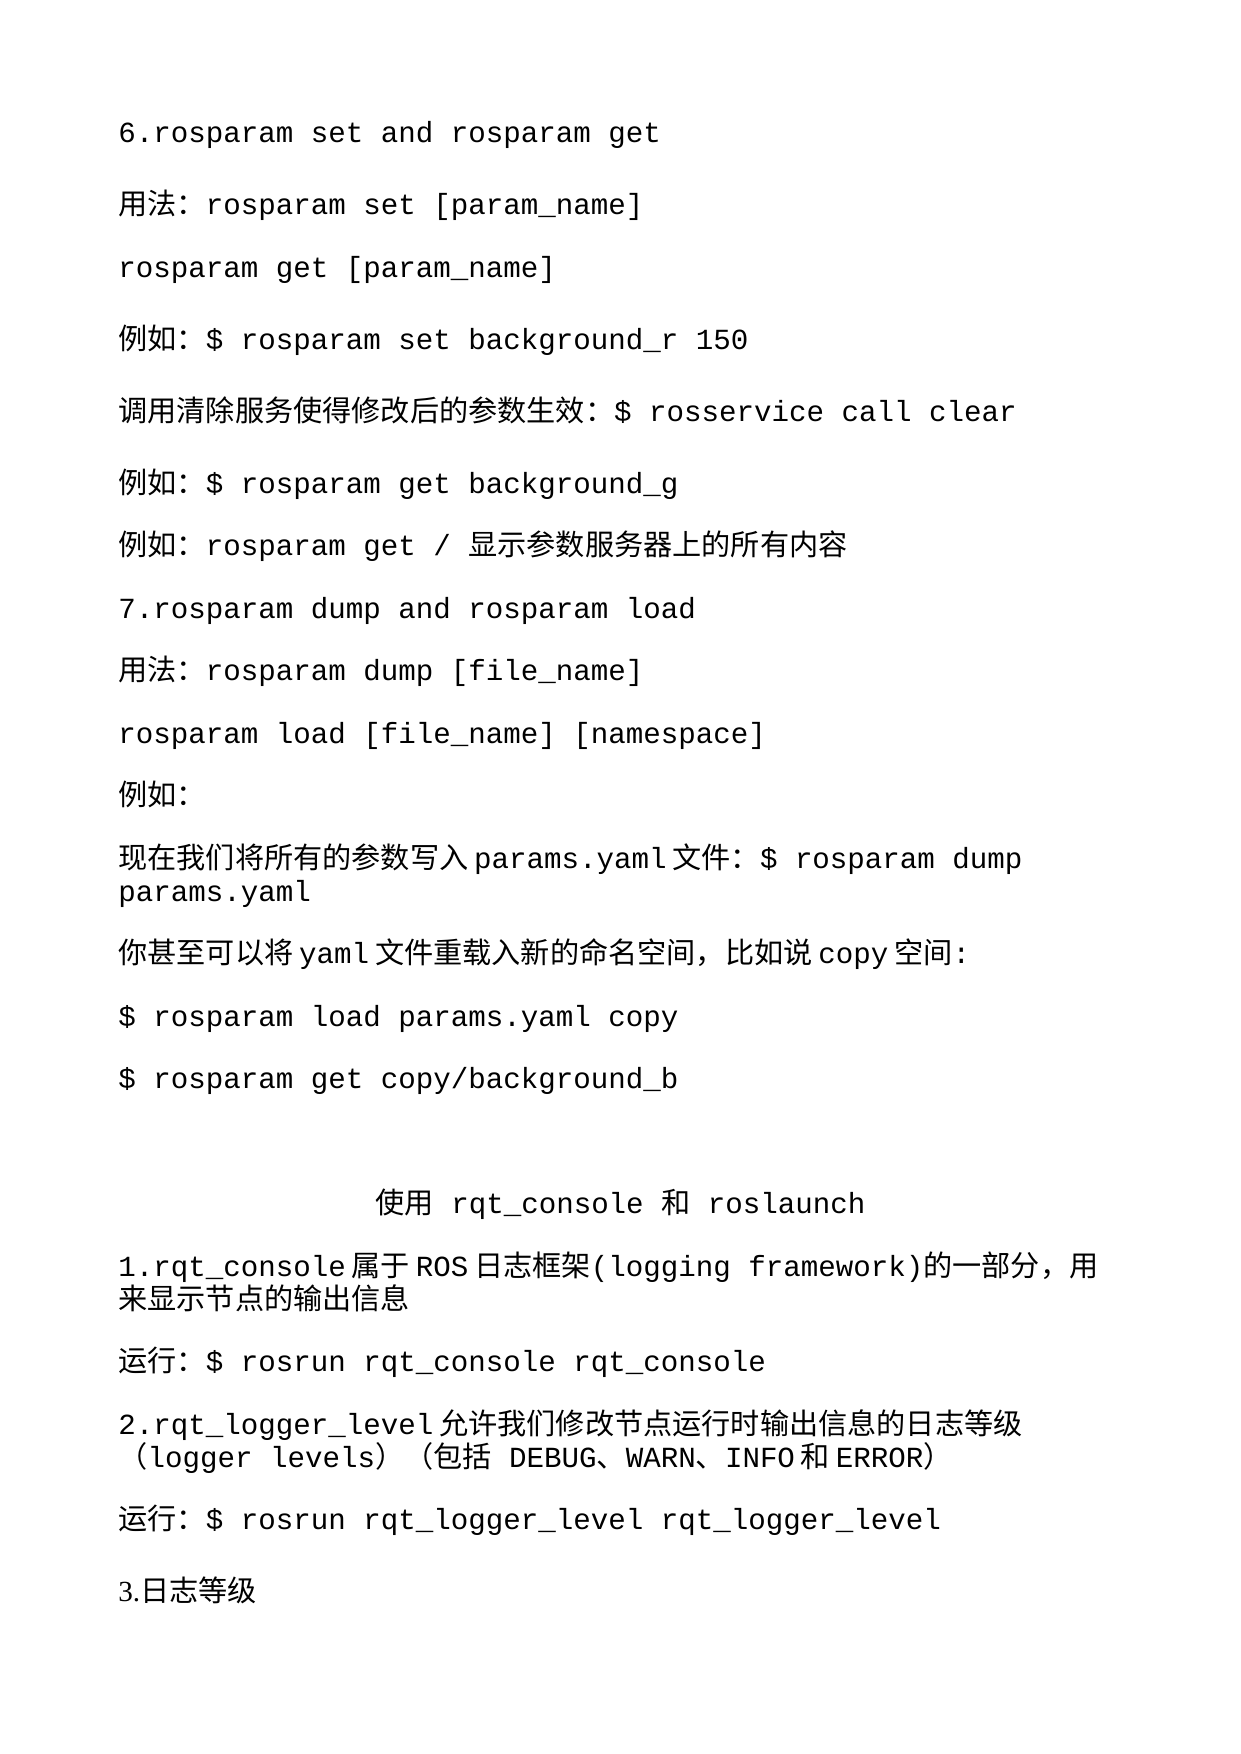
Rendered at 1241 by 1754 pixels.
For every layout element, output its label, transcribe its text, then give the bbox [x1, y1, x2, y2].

text 7.rosparam dump and rosparam load [118, 594, 1122, 627]
text 用法：rosparam set [param_name] [118, 181, 1122, 223]
text $ rosparam load params.yaml copy [118, 1002, 1122, 1035]
text 你甚至可以将yaml文件重载入新的命名空间，比如说copy空间: [118, 939, 1122, 972]
text 使用 rqt_console 和 roslaunch [118, 1189, 1122, 1222]
text 现在我们将所有的参数写入params.yaml文件：$ rosparam dump params.yaml [118, 844, 1122, 910]
text $ rosparam get copy/background_b [118, 1064, 1122, 1097]
text rosparam load [file_name] [namespace] [118, 719, 1122, 752]
text 调用清除服务使得修改后的参数生效：$ rosservice call clear [118, 387, 1122, 430]
text 1.rqt_console属于ROS日志框架(logging framework)的一部分，用来显示节点的输出信息 [118, 1252, 1122, 1318]
text rosparam get [param_name] [118, 253, 1122, 286]
text 用法：rosparam dump [file_name] [118, 656, 1122, 689]
text 2.rqt_logger_level允许我们修改节点运行时输出信息的日志等级（logger levels）（包括 DEBUG、WARN、INFO和ERROR） [118, 1410, 1122, 1476]
text 例如： [118, 781, 1122, 814]
text 例如：$ rosparam set background_r 150 [118, 315, 1122, 358]
text 例如：rosparam get / 显示参数服务器上的所有内容 [118, 531, 1122, 564]
text 运行：$ rosrun rqt_console rqt_console [118, 1347, 1122, 1381]
text 3.日志等级 [118, 1568, 1122, 1610]
text 例如：$ rosparam get background_g [118, 459, 1122, 502]
text 6.rosparam set and rosparam get [118, 118, 1122, 151]
text 运行：$ rosrun rqt_logger_level rqt_logger_level [118, 1506, 1122, 1538]
